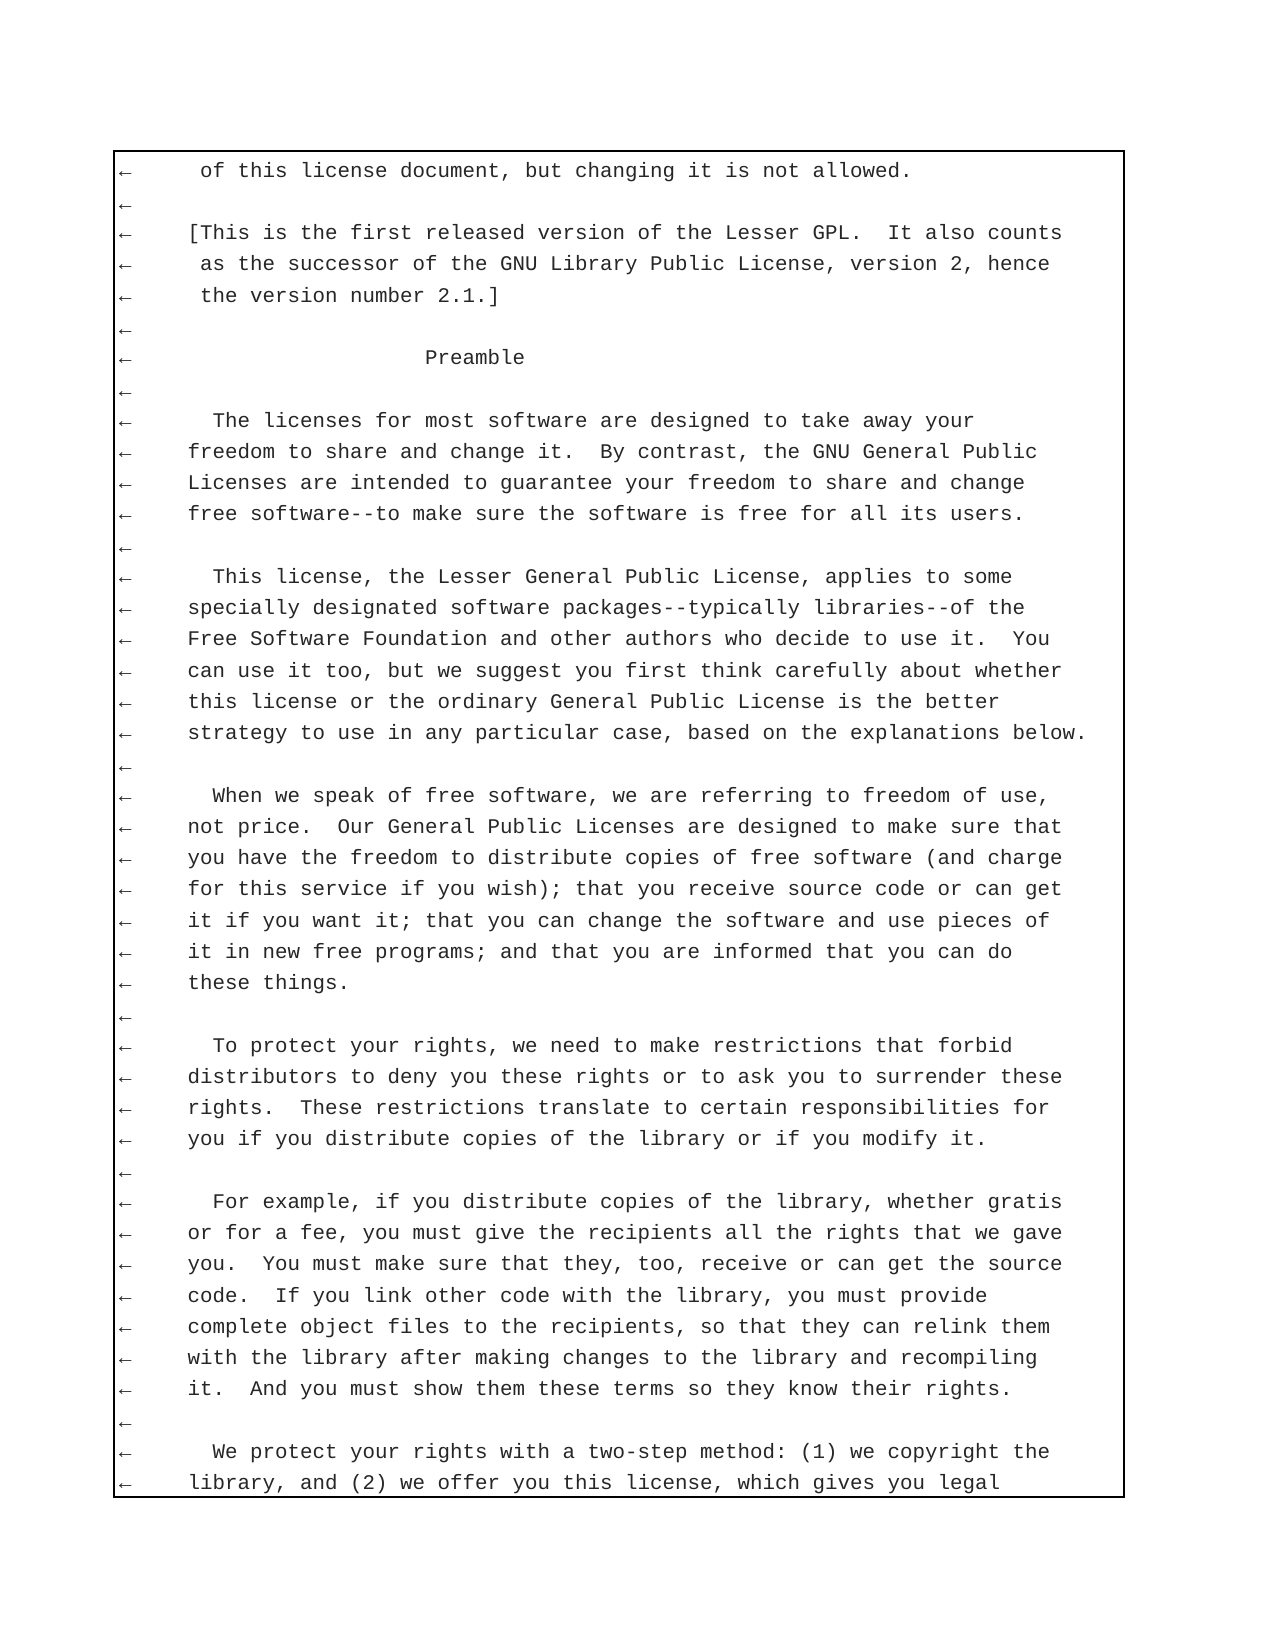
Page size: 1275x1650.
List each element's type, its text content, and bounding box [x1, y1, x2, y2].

list free software--to make sure the software is free for all its users. [115, 494, 1123, 527]
list Licenses are intended to guarantee your freedom to share and change [115, 462, 1123, 494]
list The licenses for most software are designed to take away your [115, 400, 1123, 431]
list it if you want it; that you can change the software and use pieces of [115, 900, 1123, 931]
list as the successor of the GNU Library Public License, version 2, hence [115, 244, 1123, 275]
list for this service if you wish); that you receive source code or can get [115, 869, 1123, 900]
list [This is the first released version of the Lesser GPL. It also counts [115, 212, 1123, 244]
list this license or the ordinary General Public License is the better [115, 681, 1123, 712]
list it in new free programs; and that you are informed that you can do [115, 931, 1123, 962]
list To protect your rights, we need to make restrictions that forbid [115, 1025, 1123, 1056]
list strategy to use in any particular case, based on the explanations below. [115, 712, 1123, 746]
list distributors to deny you these rights or to ask you to surrender these [115, 1056, 1123, 1087]
list specially designated software packages--typically libraries--of the [115, 587, 1123, 619]
list We protect your rights with a two-step method: (1) we copyright the [115, 1431, 1123, 1462]
list Preamble [115, 337, 1123, 371]
list the version number 2.1.] [115, 275, 1123, 308]
list complete object files to the recipients, so that they can relink them [115, 1306, 1123, 1337]
list can use it too, but we suggest you first think carefully about whether [115, 650, 1123, 681]
list For example, if you distribute copies of the library, whether gratis [115, 1181, 1123, 1212]
list code. If you link other code with the library, you must provide [115, 1275, 1123, 1306]
list you have the freedom to distribute copies of free software (and charge [115, 837, 1123, 869]
list it. And you must show them these terms so they know their rights. [115, 1369, 1123, 1402]
list or for a fee, you must give the recipients all the rights that we gave [115, 1212, 1123, 1244]
list library, and (2) we offer you this license, which gives you legal [115, 1462, 1123, 1496]
list of this license document, but changing it is not allowed. [115, 152, 1123, 183]
list you if you distribute copies of the library or if you modify it. [115, 1119, 1123, 1152]
list When we speak of free software, we are referring to freedom of use, [115, 775, 1123, 806]
list This license, the Lesser General Public License, applies to some [115, 556, 1123, 587]
list not price. Our General Public Licenses are designed to make sure that [115, 806, 1123, 837]
list you. You must make sure that they, too, receive or can get the source [115, 1244, 1123, 1275]
list these things. [115, 962, 1123, 996]
list with the library after making changes to the library and recompiling [115, 1337, 1123, 1369]
list freedom to share and change it. By contrast, the GNU General Public [115, 431, 1123, 462]
list rights. These restrictions translate to certain responsibilities for [115, 1087, 1123, 1119]
list Free Software Foundation and other authors who decide to use it. You [115, 619, 1123, 650]
